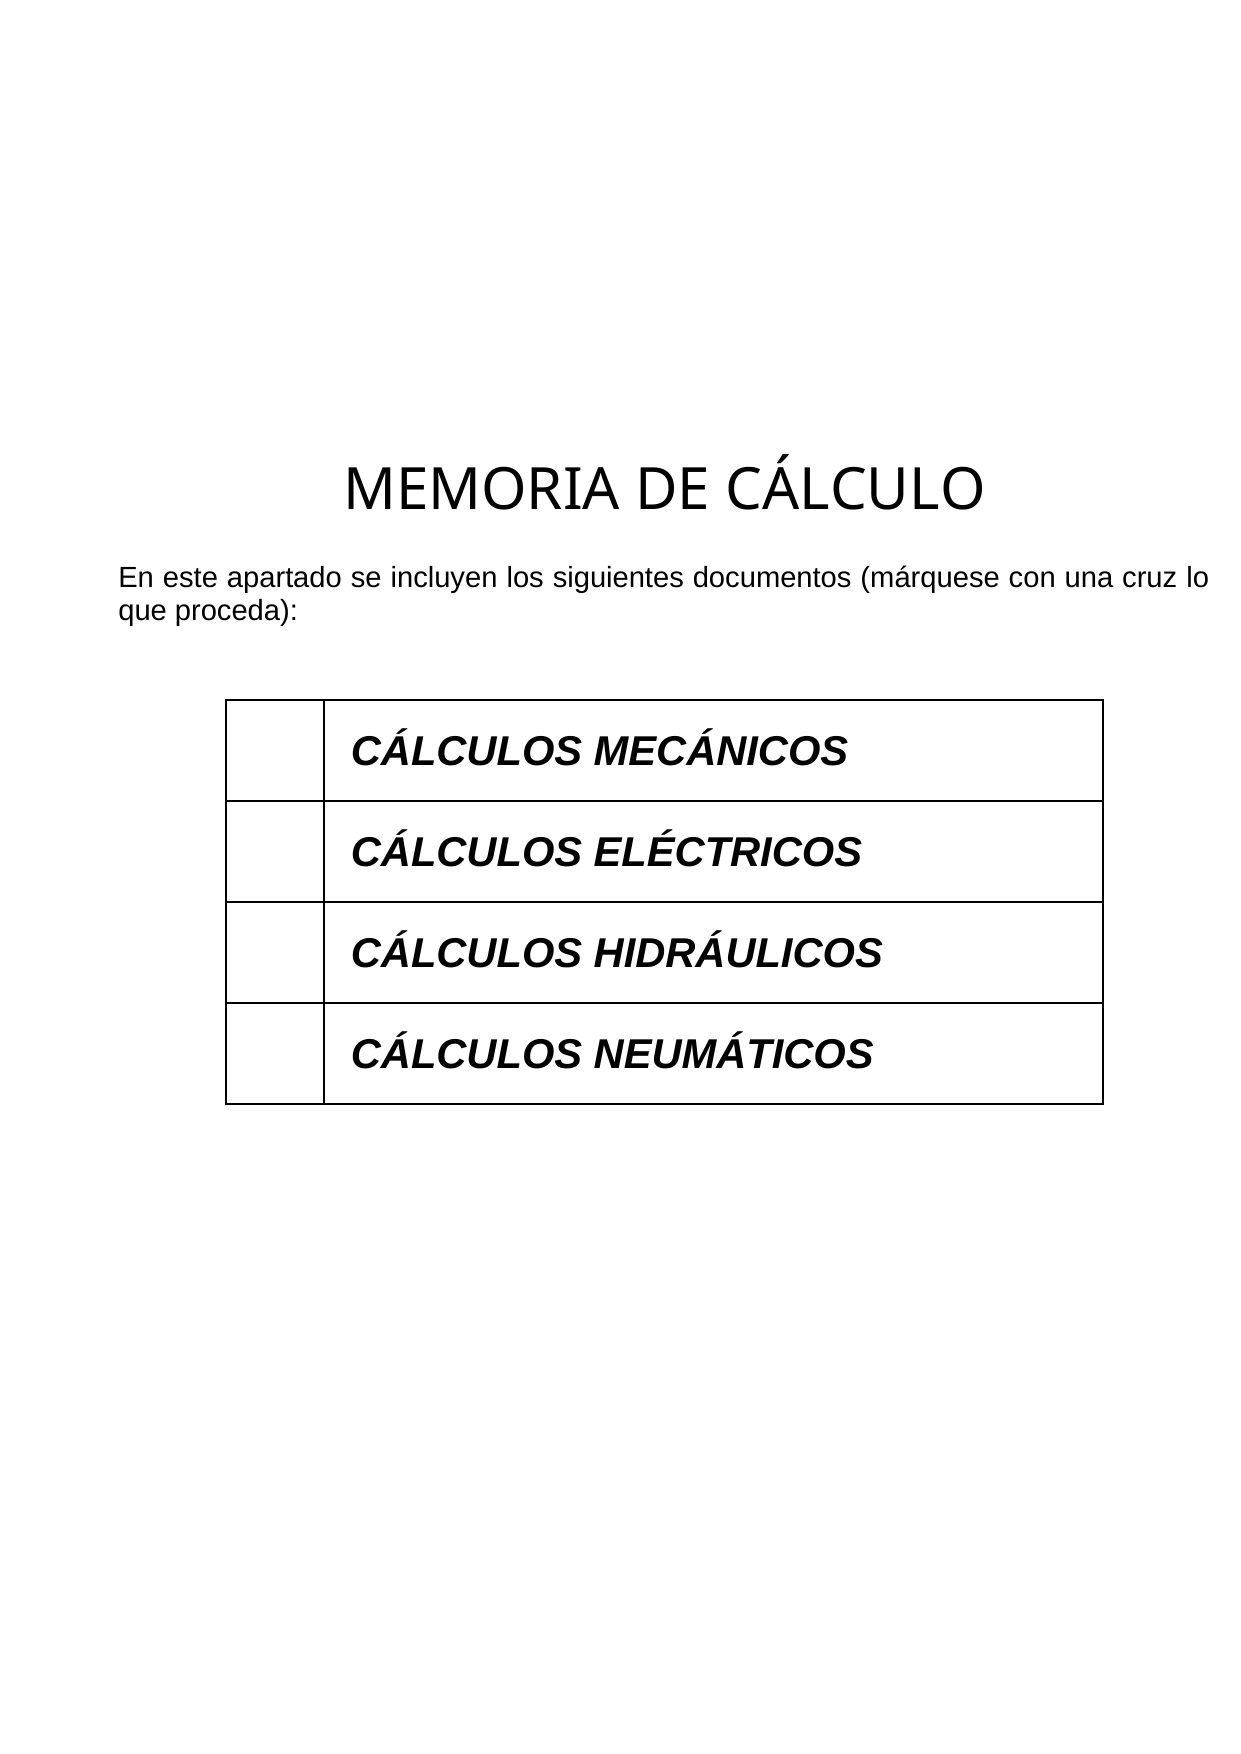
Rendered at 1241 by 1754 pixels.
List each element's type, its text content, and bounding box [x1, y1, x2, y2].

table_cell CÁLCULOS ELÉCTRICOS [325, 802, 1102, 901]
table_cell [227, 1004, 323, 1102]
table_cell [227, 802, 323, 901]
table_header [227, 701, 323, 800]
table_cell CÁLCULOS NEUMÁTICOS [325, 1004, 1102, 1102]
table_cell [227, 903, 323, 1002]
table_cell CÁLCULOS HIDRÁULICOS [325, 903, 1102, 1002]
subtitle MEMORIA DE CÁLCULO [118, 447, 1211, 526]
table_header CÁLCULOS MECÁNICOS [325, 701, 1102, 800]
text En este apartado se incluyen los siguientes documentos (márquese con una cruz lo que proceda): [118, 560, 1211, 627]
